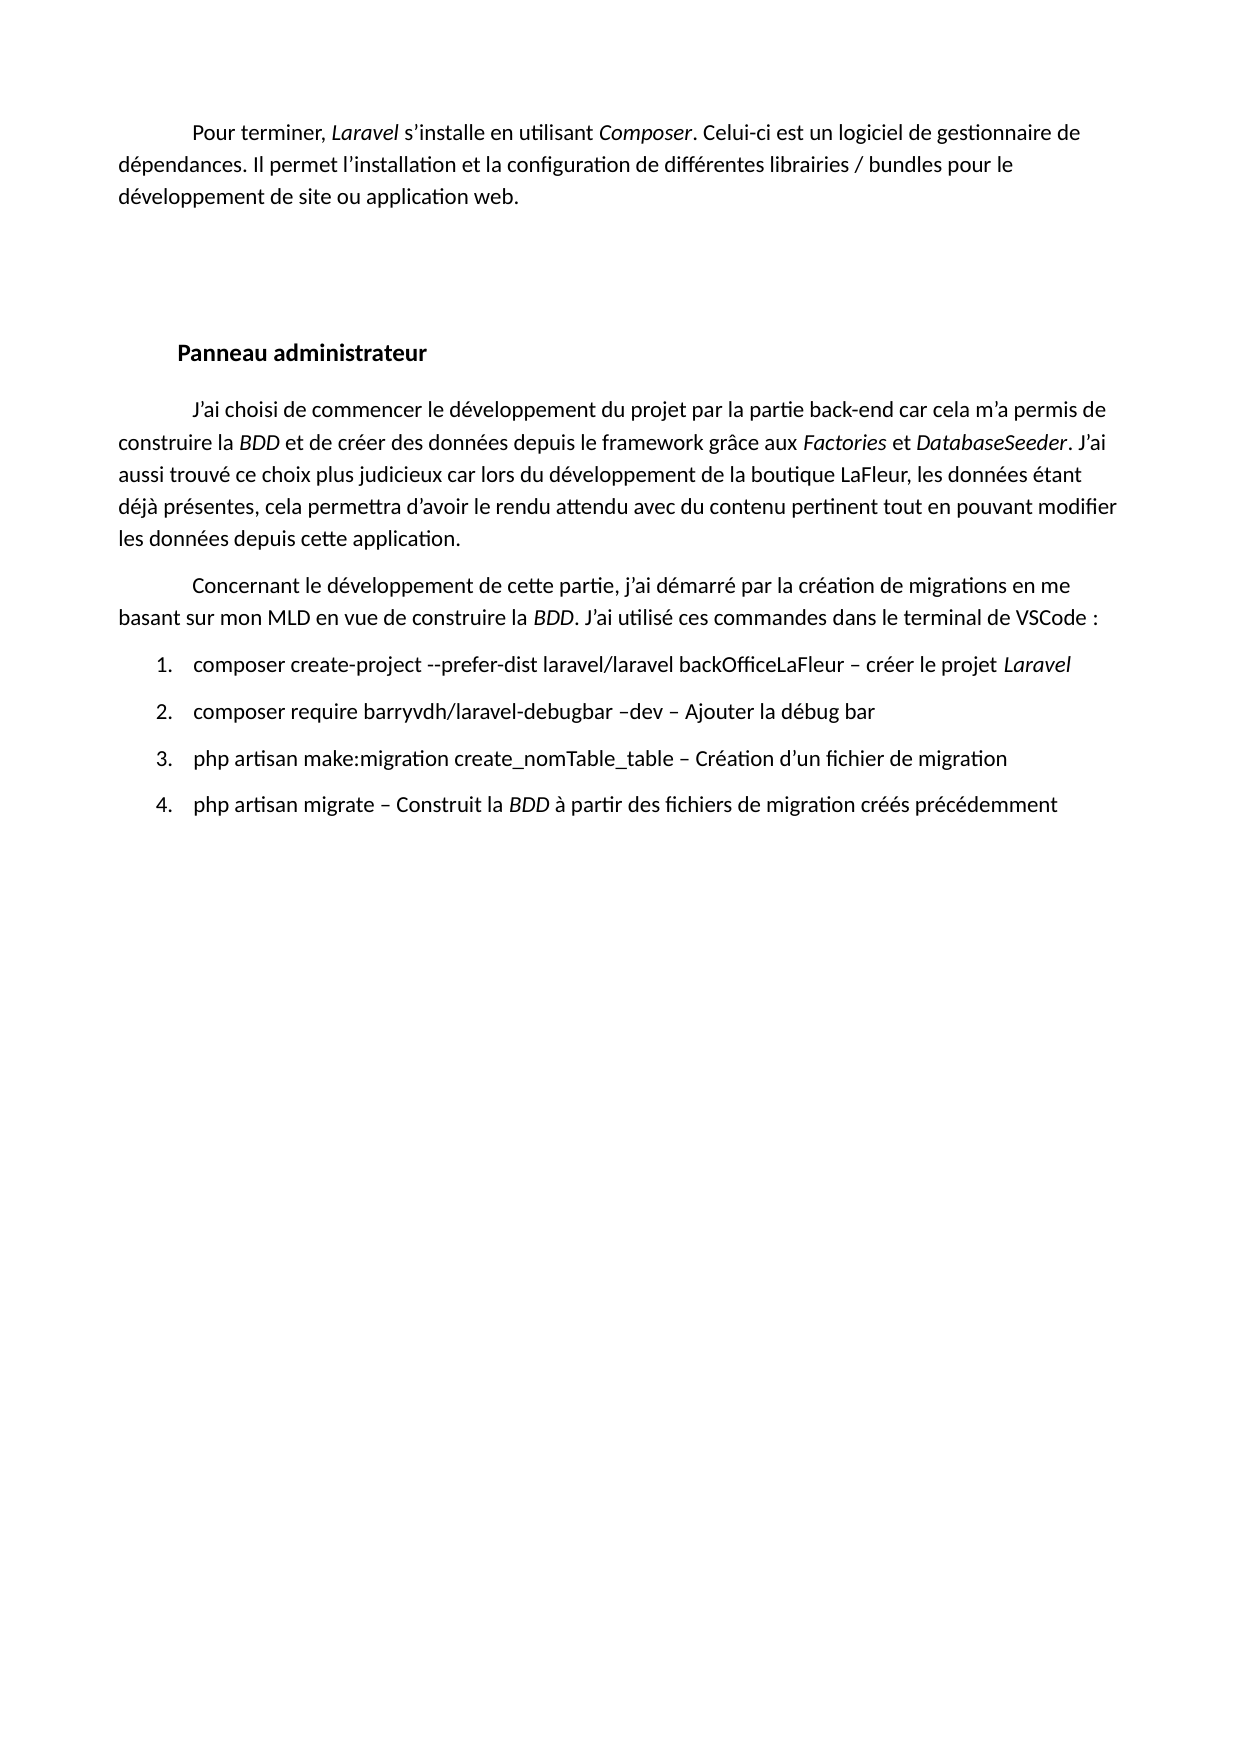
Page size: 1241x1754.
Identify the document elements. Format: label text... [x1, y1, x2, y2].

text Concernant le développement de cette partie, j’ai démarré par la création de migrations en me basant sur mon MLD en vue de construire la BDD. J’ai utilisé ces commandes dans le terminal de VSCode : [118, 571, 1122, 631]
list php artisan migrate – Construit la BDD à partir des fichiers de migration créés précédemment [156, 790, 1122, 818]
list composer create-project --prefer-dist laravel/laravel backOfficeLaFleur – créer le projet Laravel [156, 650, 1122, 678]
list php artisan make:migration create_nomTable_table – Création d’un fichier de migration [156, 744, 1122, 772]
text J’ai choisi de commencer le développement du projet par la partie back-end car cela m’a permis de construire la BDD et de créer des données depuis le framework grâce aux Factories et DatabaseSeeder. J’ai aussi trouvé ce choix plus judicieux car lors du développement de la boutique LaFleur, les données étant déjà présentes, cela permettra d’avoir le rendu attendu avec du contenu pertinent tout en pouvant modifier les données depuis cette application. [118, 396, 1122, 552]
text Pour terminer, Laravel s’installe en utilisant Composer. Celui-ci est un logiciel de gestionnaire de dépendances. Il permet l’installation et la configuration de différentes librairies / bundles pour le développement de site ou application web. [118, 118, 1122, 211]
list composer require barryvdh/laravel-debugbar –dev – Ajouter la débug bar [156, 697, 1122, 725]
subtitle Panneau administrateur [177, 337, 1122, 368]
